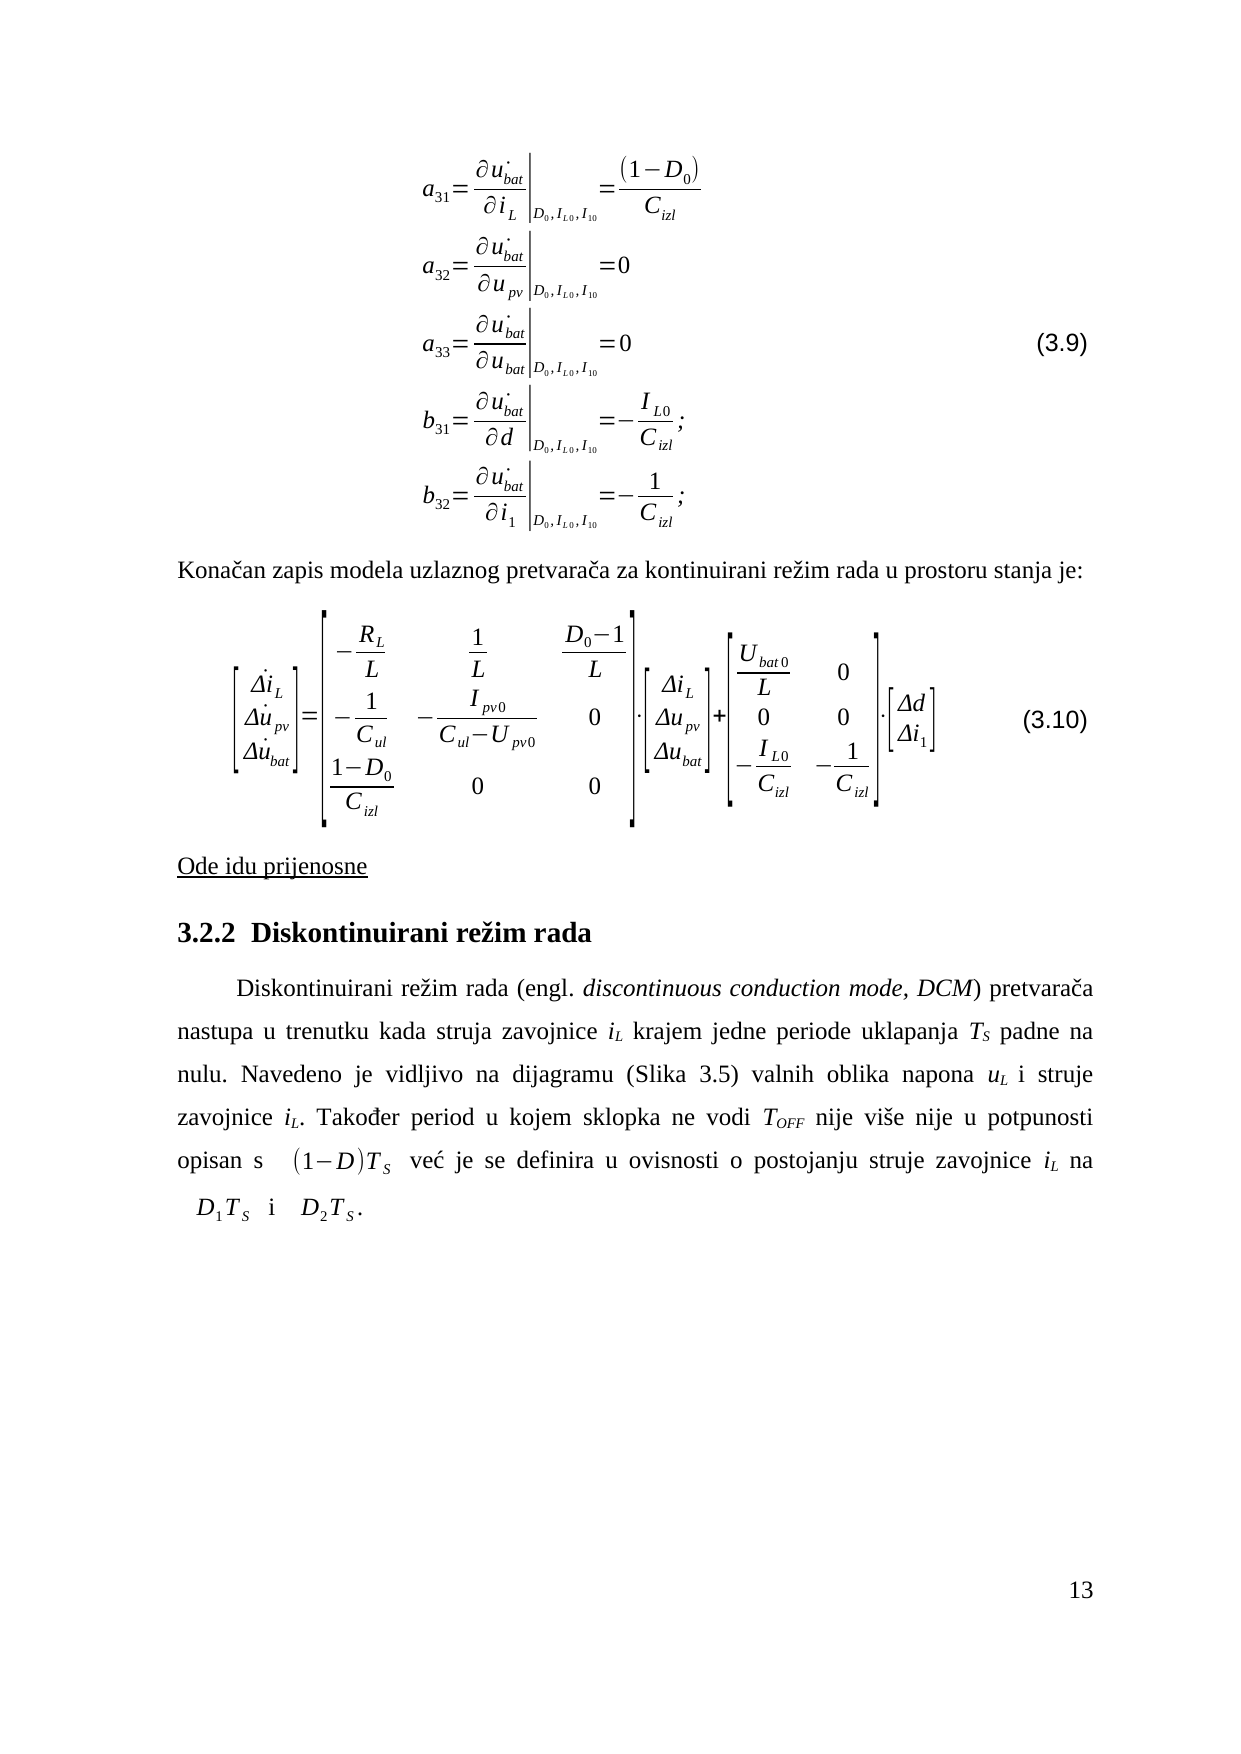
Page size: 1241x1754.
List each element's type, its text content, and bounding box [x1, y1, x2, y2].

table_header (3.10) [991, 604, 1093, 839]
text Konačan zapis modela uzlaznog pretvarača za kontinuirani režim rada u prostoru stanja je: [177, 555, 1093, 583]
table_header [177, 147, 991, 543]
table_header [177, 604, 991, 839]
subtitle Diskontinuirani režim rada [177, 915, 1093, 948]
text Ode idu prijenosne [177, 851, 1093, 880]
table_header (3.9) [991, 147, 1093, 543]
text Diskontinuirani režim rada (engl. discontinuous conduction mode, DCM) pretvarača nastupa u trenutku kada struja zavojnice iL krajem jedne periode uklapanja TS padne na nulu. Navedeno je vidljivo na dijagramu (Slika 3.5) valnih oblika napona uL i struje zavojnice iL. Također period u kojem sklopka ne vodi TOFF nije više nije u potpunosti opisan s već je se definira u ovisnosti o postojanju struje zavojnice iL na i [177, 973, 1093, 1225]
